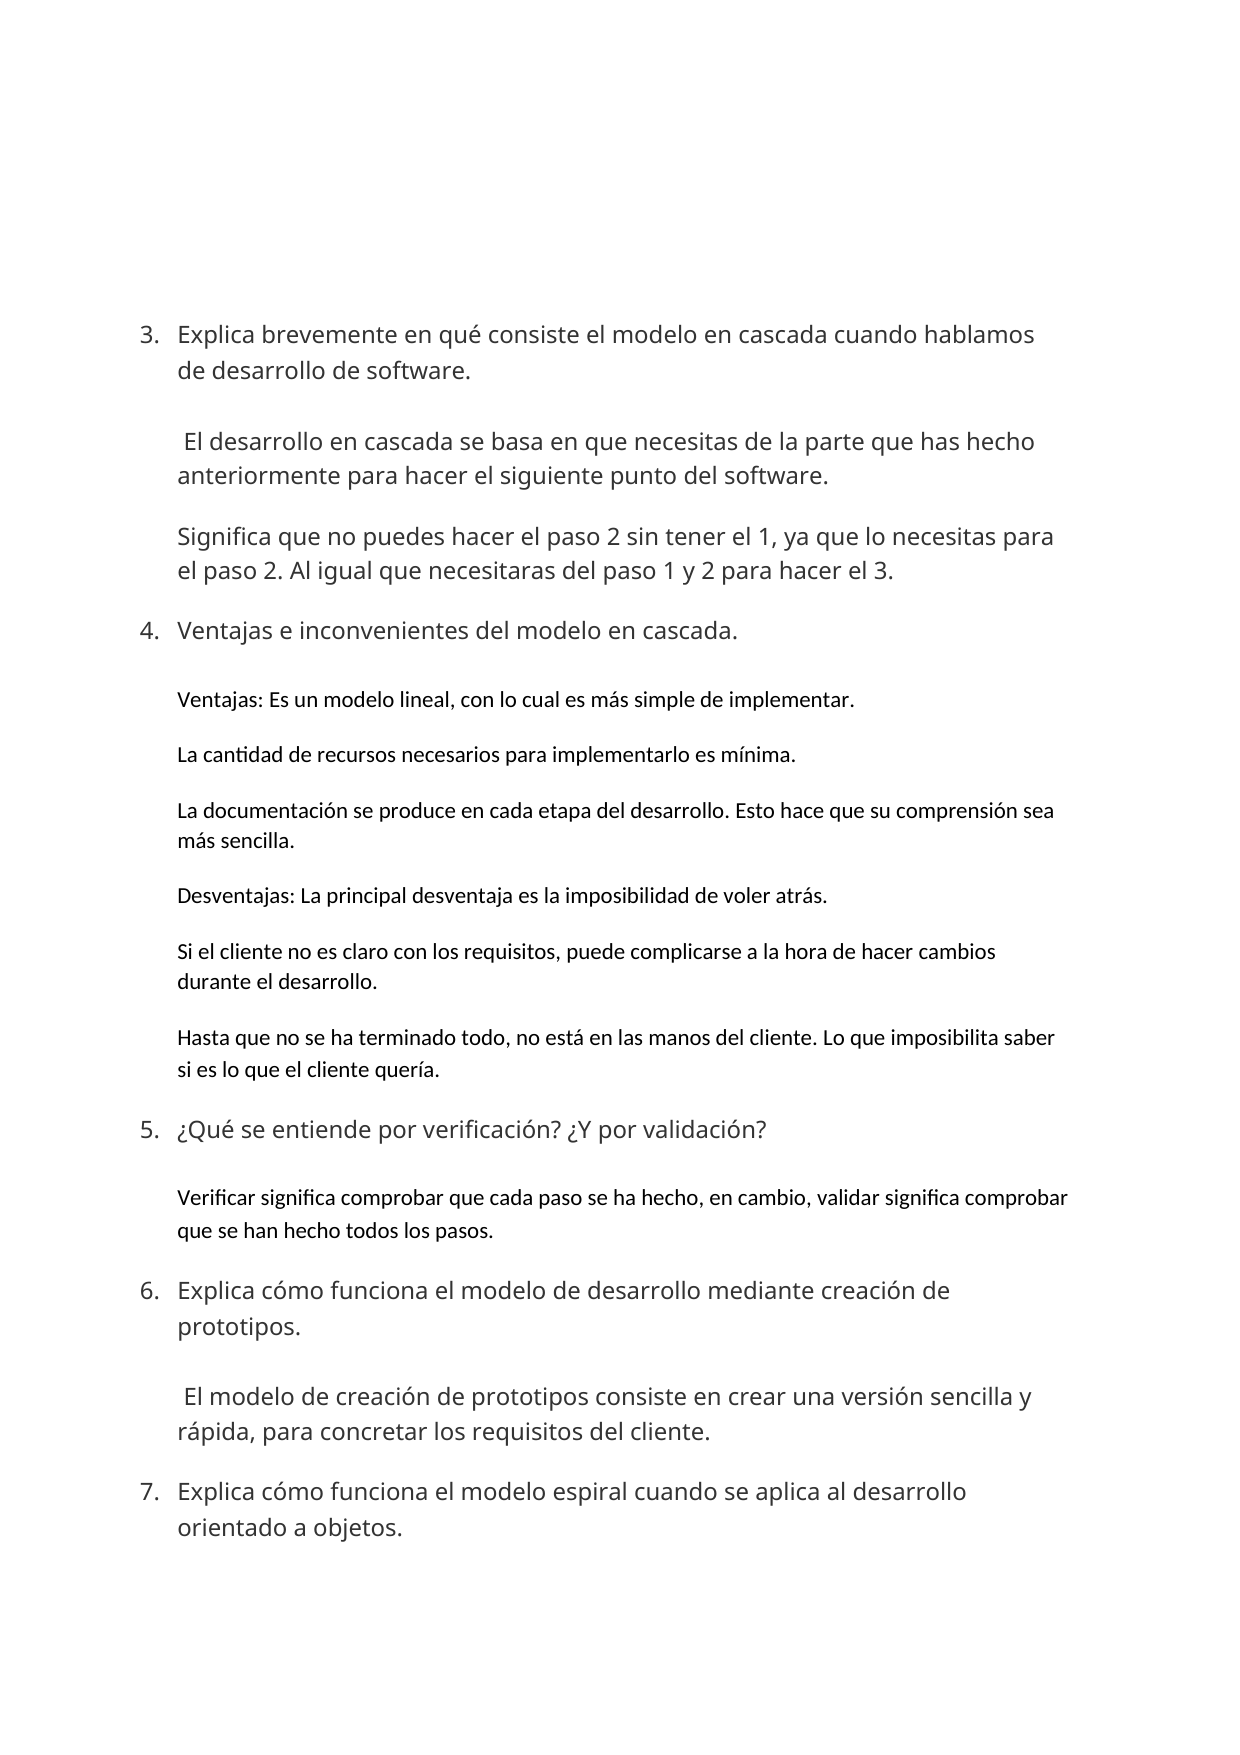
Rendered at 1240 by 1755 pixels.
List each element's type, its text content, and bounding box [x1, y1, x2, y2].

text Verificar significa comprobar que cada paso se ha hecho, en cambio, validar significa comprobar que se han hecho todos los pasos. [177, 1183, 1069, 1246]
text Si el cliente no es claro con los requisitos, puede complicarse a la hora de hacer cambios durante el desarrollo. [177, 937, 1069, 995]
list Explica brevemente en qué consiste el modelo en cascada cuando hablamos de desarrollo de software. [139, 318, 1064, 387]
list ¿Qué se entiende por verificación? ¿Y por validación? [139, 1113, 1064, 1146]
text Significa que no puedes hacer el paso 2 sin tener el 1, ya que lo necesitas para el paso 2. Al igual que necesitaras del paso 1 y 2 para hacer el 3. [177, 519, 1069, 586]
text La cantidad de recursos necesarios para implementarlo es mínima. [177, 741, 1069, 769]
text Ventajas: Es un modelo lineal, con lo cual es más simple de implementar. [177, 685, 1069, 713]
list Explica cómo funciona el modelo espiral cuando se aplica al desarrollo orientado a objetos. [139, 1474, 1064, 1543]
text Desventajas: La principal desventaja es la imposibilidad de voler atrás. [177, 882, 1069, 910]
list Explica cómo funciona el modelo de desarrollo mediante creación de prototipos. [139, 1274, 1064, 1342]
text El modelo de creación de prototipos consiste en crear una versión sencilla y rápida, para concretar los requisitos del cliente. [177, 1380, 1069, 1447]
text La documentación se produce en cada etapa del desarrollo. Esto hace que su comprensión sea más sencilla. [177, 796, 1069, 854]
text El desarrollo en cascada se basa en que necesitas de la parte que has hecho anteriormente para hacer el siguiente punto del software. [177, 424, 1069, 491]
list Ventajas e inconvenientes del modelo en cascada. [139, 614, 1064, 647]
text Hasta que no se ha terminado todo, no está en las manos del cliente. Lo que imposibilita saber si es lo que el cliente quería. [177, 1023, 1069, 1085]
